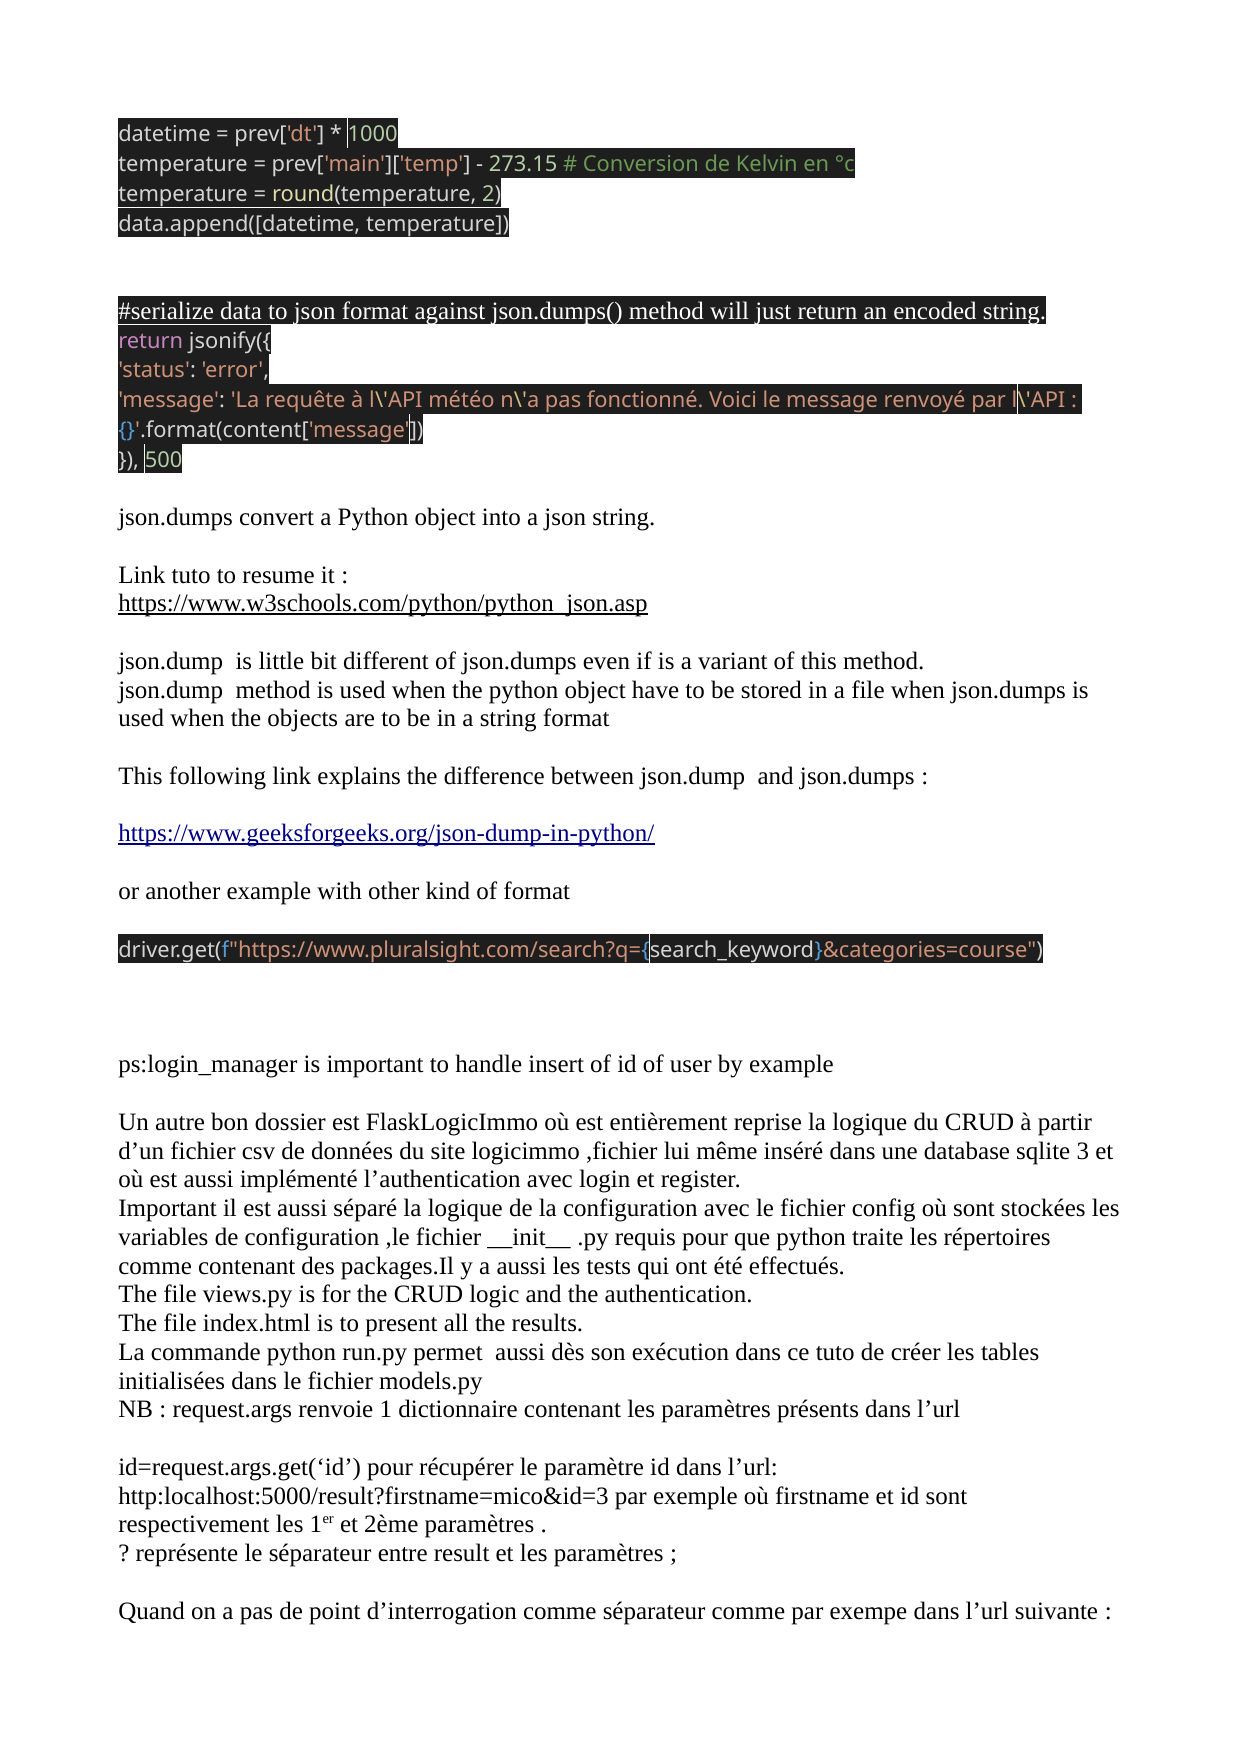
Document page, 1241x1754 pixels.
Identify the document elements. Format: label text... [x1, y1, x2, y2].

text Un autre bon dossier est FlaskLogicImmo où est entièrement reprise la logique du CRUD à partir d’un fichier csv de données du site logicimmo ,fichier lui même inséré dans une database sqlite 3 et où est aussi implémenté l’authentication avec login et register. [118, 1107, 1122, 1193]
text La commande python run.py permet aussi dès son exécution dans ce tuto de créer les tables initialisées dans le fichier models.py [118, 1337, 1122, 1394]
text ? représente le séparateur entre result et les paramètres ; [118, 1538, 1122, 1567]
text json.dumps convert a Python object into a json string. [118, 502, 1122, 531]
text json.dump is little bit different of json.dumps even if is a variant of this method. [118, 646, 1122, 675]
text Quand on a pas de point d’interrogation comme séparateur comme par exempe dans l’url suivante : [118, 1596, 1122, 1624]
text #serialize data to json format against json.dumps() method will just return an encoded string. [118, 296, 1122, 324]
text data.append([datetime, temperature]) [118, 207, 1122, 237]
text The file index.html is to present all the results. [118, 1308, 1122, 1337]
text id=request.args.get(‘id’) pour récupérer le paramètre id dans l’url: [118, 1452, 1122, 1481]
text json.dump method is used when the python object have to be stored in a file when json.dumps is used when the objects are to be in a string format [118, 675, 1122, 732]
text datetime = prev['dt'] * 1000 [118, 118, 1122, 148]
text temperature = round(temperature, 2) [118, 178, 1122, 207]
text return jsonify({ [118, 324, 1122, 354]
text https://www.geeksforgeeks.org/json-dump-in-python/ [118, 818, 1122, 847]
text 'message': 'La requête à l\'API météo n\'a pas fonctionné. Voici le message renvoyé par l\'API : {}'.format(content['message']) [118, 384, 1122, 444]
text driver.get(f"https://www.pluralsight.com/search?q={search_keyword}&categories=course") [118, 933, 1122, 963]
text Important il est aussi séparé la logique de la configuration avec le fichier config où sont stockées les variables de configuration ,le fichier __init__ .py requis pour que python traite les répertoires comme contenant des packages.Il y a aussi les tests qui ont été effectués. [118, 1193, 1122, 1279]
text temperature = prev['main']['temp'] - 273.15 # Conversion de Kelvin en °c [118, 148, 1122, 178]
text This following link explains the difference between json.dump and json.dumps : [118, 761, 1122, 790]
text ps:login_manager is important to handle insert of id of user by example [118, 1049, 1122, 1078]
text }), 500 [118, 444, 1122, 473]
text or another example with other kind of format [118, 876, 1122, 905]
text Link tuto to resume it : [118, 560, 1122, 588]
text The file views.py is for the CRUD logic and the authentication. [118, 1279, 1122, 1308]
text NB : request.args renvoie 1 dictionnaire contenant les paramètres présents dans l’url [118, 1394, 1122, 1423]
text https://www.w3schools.com/python/python_json.asp [118, 588, 1122, 617]
text 'status': 'error', [118, 354, 1122, 384]
text http:localhost:5000/result?firstname=mico&id=3 par exemple où firstname et id sont respectivement les 1er et 2ème paramètres . [118, 1481, 1122, 1538]
